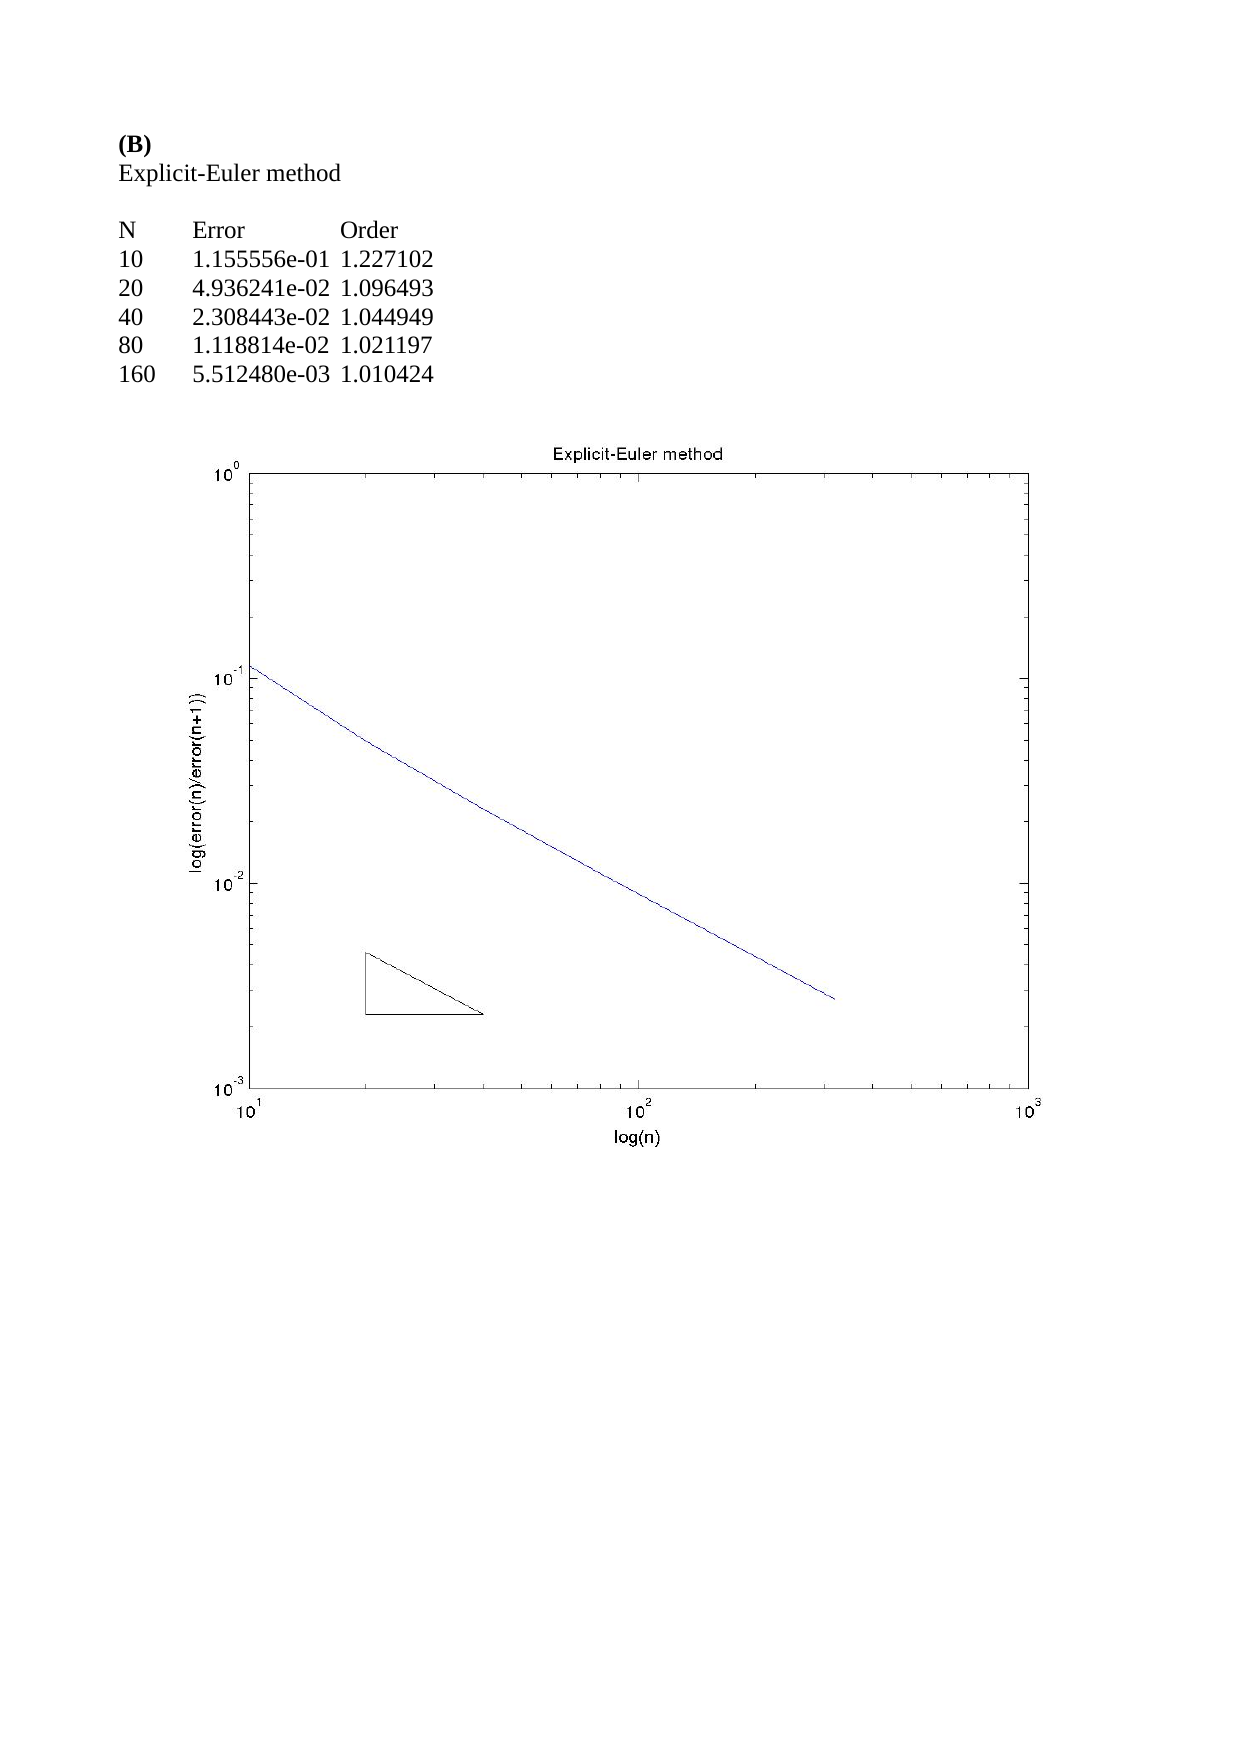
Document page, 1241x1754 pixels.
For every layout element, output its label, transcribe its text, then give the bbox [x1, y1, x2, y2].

picture [118, 416, 1123, 1171]
text Explicit-Euler method [118, 158, 1122, 187]
text 10 1.155556e-01 1.227102 [118, 244, 1122, 273]
text 80 1.118814e-02 1.021197 [118, 330, 1122, 359]
text 20 4.936241e-02 1.096493 [118, 273, 1122, 302]
text 40 2.308443e-02 1.044949 [118, 302, 1122, 330]
text 160 5.512480e-03 1.010424 [118, 359, 1122, 388]
text (B) [118, 129, 1122, 158]
text N Error Order [118, 215, 1122, 244]
